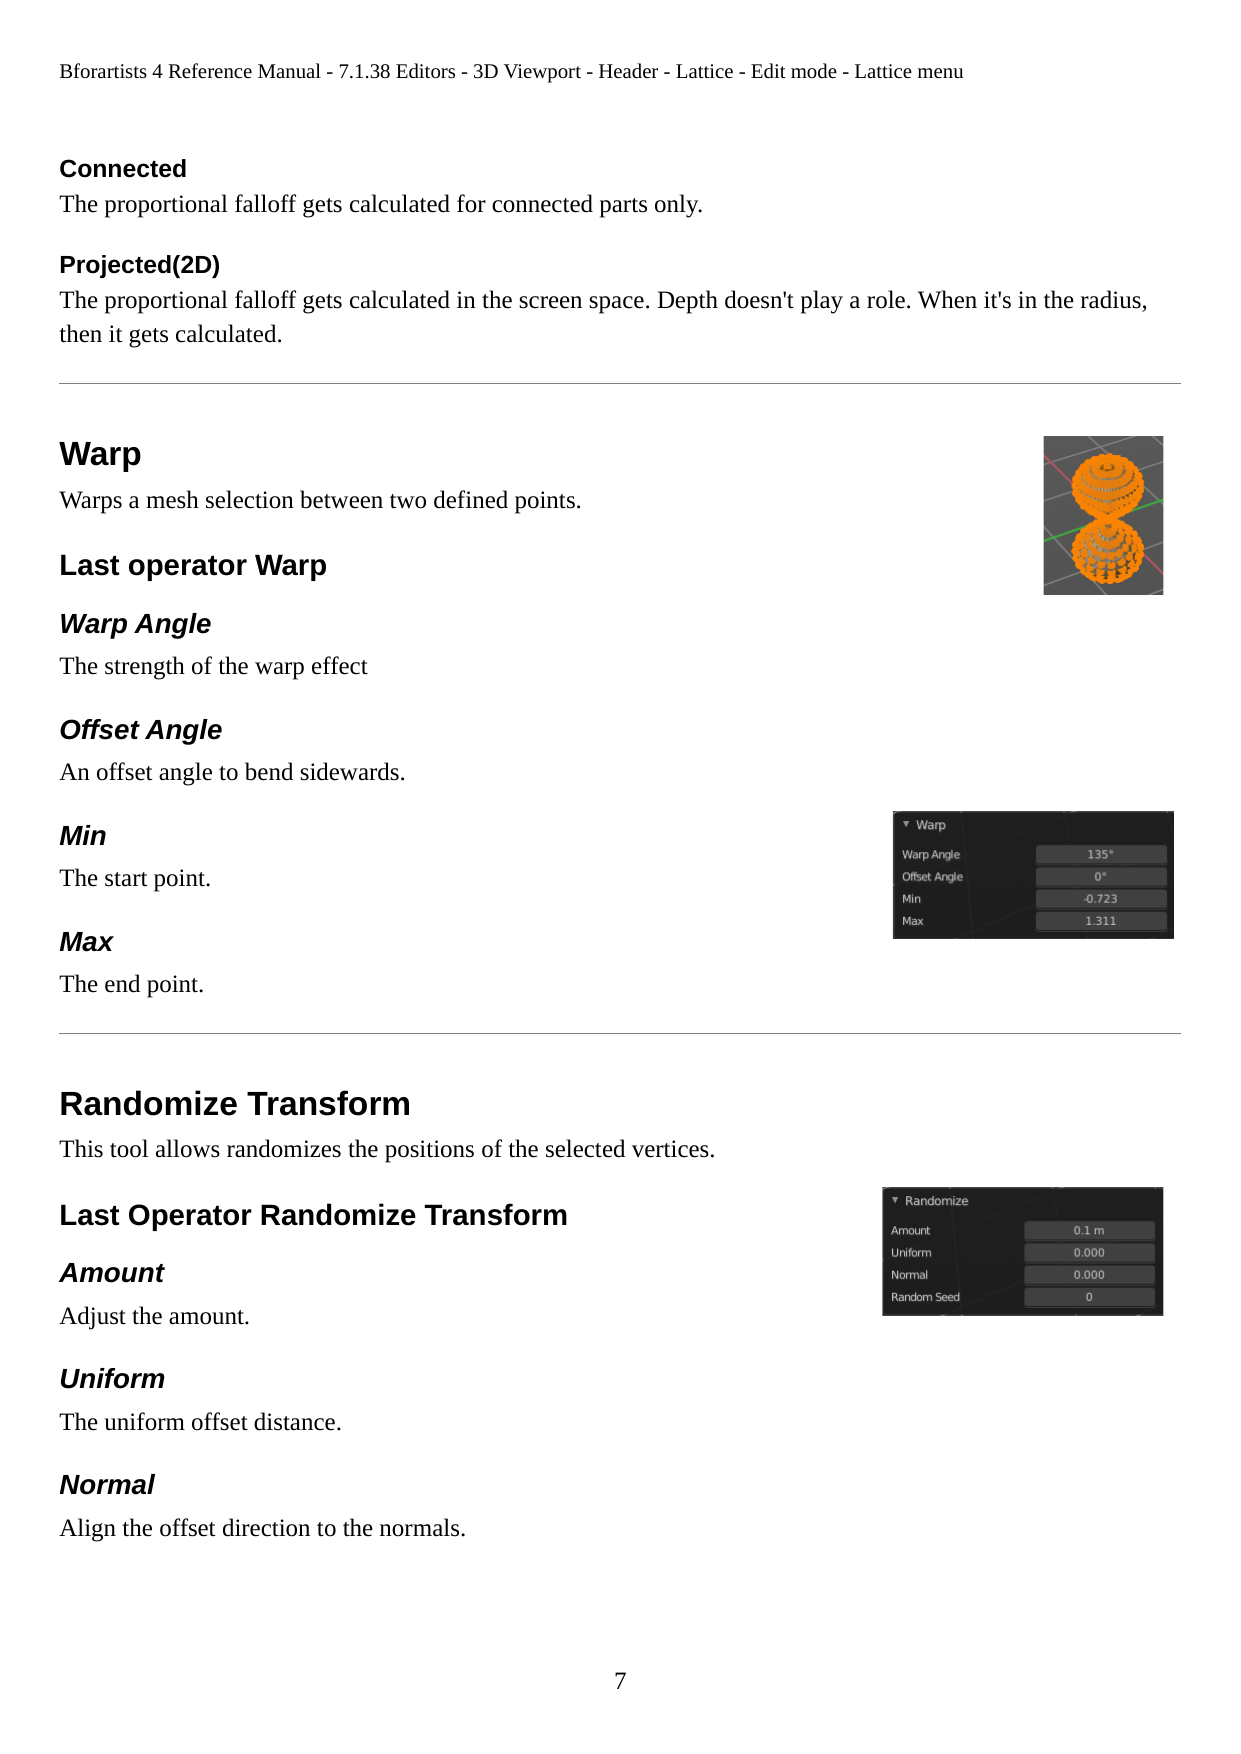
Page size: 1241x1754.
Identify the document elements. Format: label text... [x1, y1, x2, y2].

text The uniform offset distance. [59, 1407, 1181, 1436]
picture [1043, 436, 1164, 595]
text The proportional falloff gets calculated for connected parts only. [59, 189, 1181, 217]
subtitle [1164, 548, 1181, 582]
subtitle [1174, 819, 1181, 851]
subtitle Warp [59, 433, 1181, 472]
subtitle Warp Angle [59, 607, 1181, 639]
text This tool allows randomizes the positions of the selected vertices. [59, 1134, 1181, 1163]
subtitle Amount [59, 1257, 882, 1289]
text Align the offset direction to the normals. [59, 1513, 1181, 1542]
text Adjust the amount. [59, 1301, 1181, 1330]
text The start point. [59, 863, 892, 892]
text The strength of the warp effect [59, 651, 1181, 680]
subtitle Last Operator Randomize Transform [59, 1198, 882, 1232]
subtitle Randomize Transform [59, 1083, 1181, 1122]
subtitle Min [59, 819, 892, 851]
text Warps a mesh selection between two defined points. [59, 485, 1043, 513]
subtitle Connected [59, 154, 1181, 182]
subtitle Offset Angle [59, 713, 1181, 745]
subtitle Projected(2D) [59, 250, 1181, 279]
subtitle [1164, 1257, 1181, 1289]
picture [882, 1187, 1164, 1316]
subtitle Uniform [59, 1363, 1181, 1395]
subtitle Last operator Warp [59, 548, 1043, 582]
text The end point. [59, 969, 1181, 998]
subtitle Normal [59, 1469, 1181, 1501]
text An offset angle to bend sidewards. [59, 757, 1181, 786]
picture [892, 811, 1174, 939]
subtitle Max [59, 925, 1181, 957]
text The proportional falloff gets calculated in the screen space. Depth doesn't play a role. When it's in the radius, then it gets calculated. [59, 285, 1181, 348]
